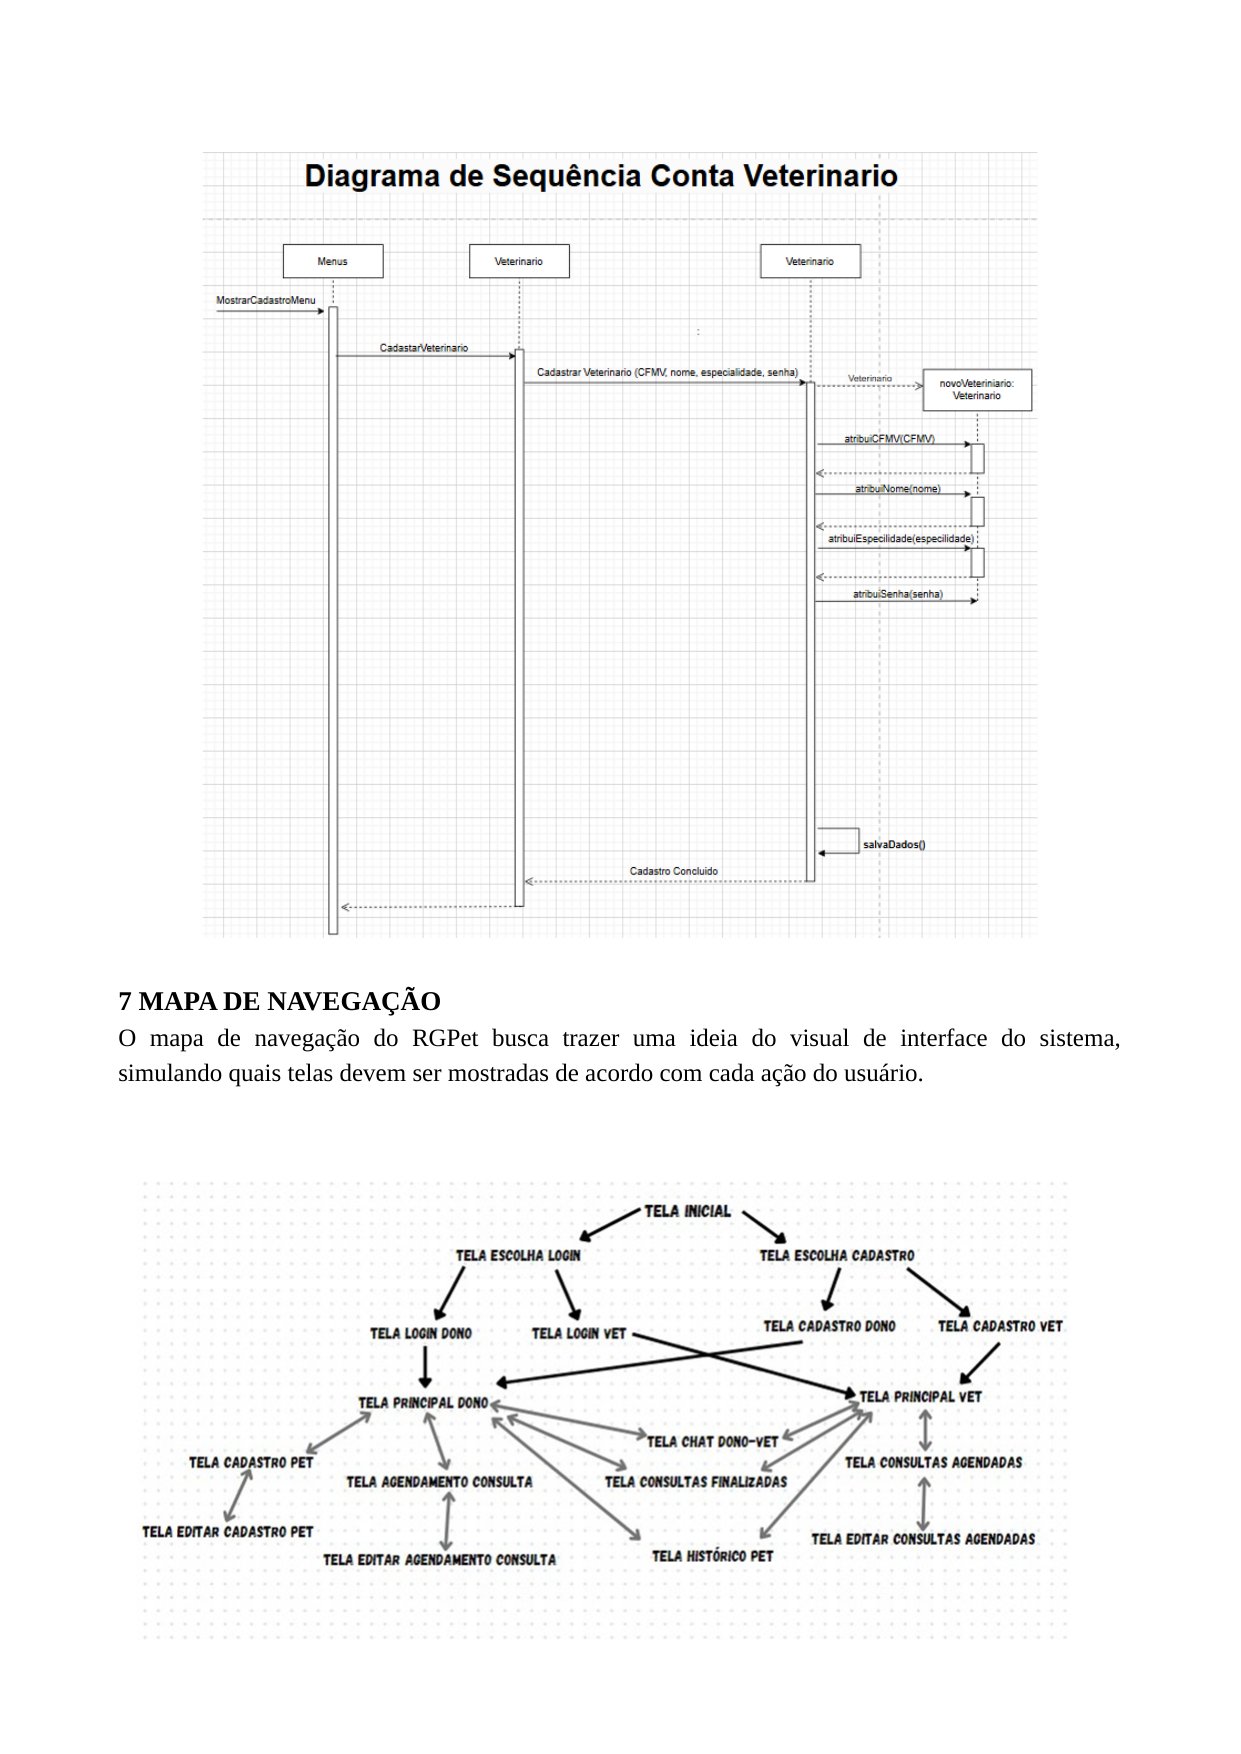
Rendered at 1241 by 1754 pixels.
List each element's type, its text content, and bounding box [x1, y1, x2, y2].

picture [136, 1172, 1076, 1643]
text 7 MAPA DE NAVEGAÇÃO [118, 985, 1122, 1016]
text O mapa de navegação do RGPet busca trazer uma ideia do visual de interface do sistema, simulando quais telas devem ser mostradas de acordo com cada ação do usuário. [118, 1023, 1122, 1086]
picture [202, 152, 1038, 938]
